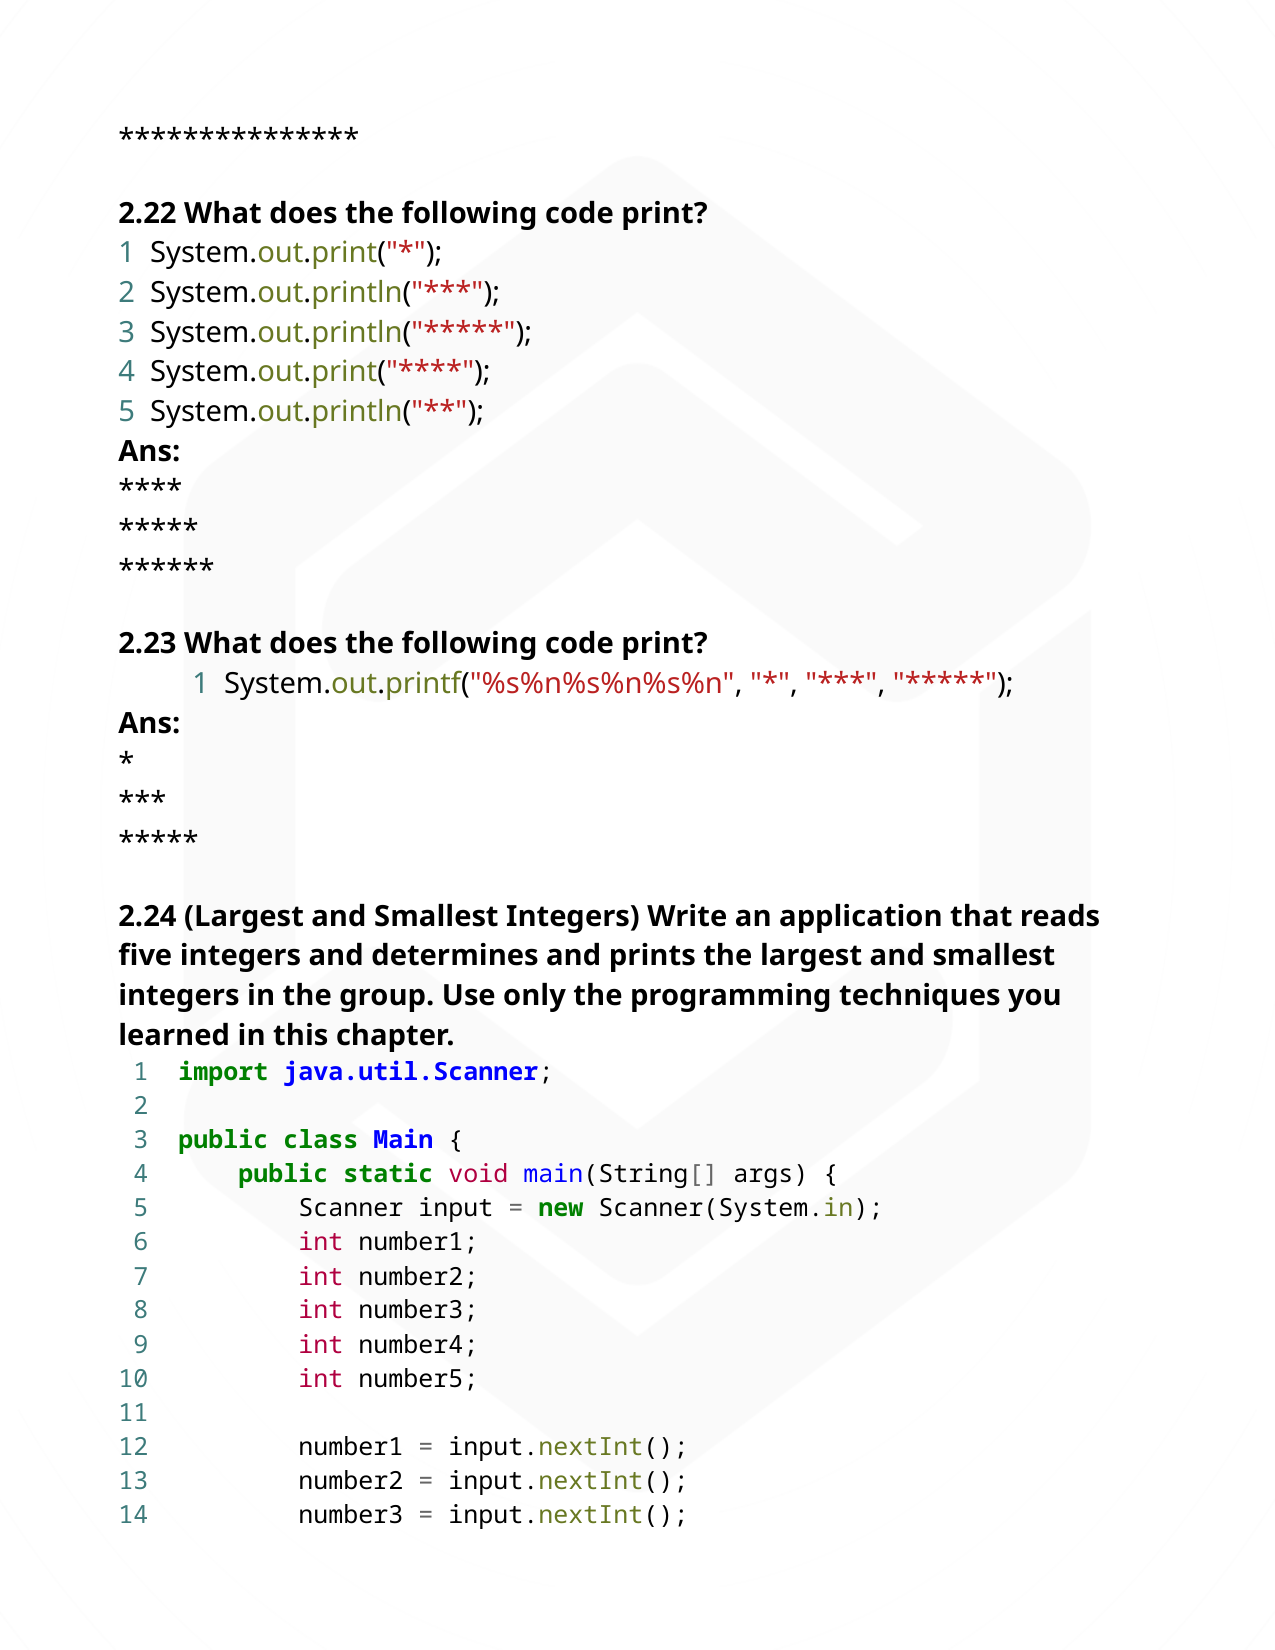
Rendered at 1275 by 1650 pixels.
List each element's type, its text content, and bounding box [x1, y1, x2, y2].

text Ans: [118, 430, 1157, 470]
text **** [118, 470, 1157, 509]
text 1 import java.util.Scanner; [118, 1054, 1157, 1088]
text ****** [118, 549, 1157, 589]
text 4 System.out.print("****"); [118, 351, 1157, 390]
text 3 public class Main { [118, 1122, 1157, 1156]
text 14 number3 = input.nextInt(); [118, 1497, 1157, 1531]
text *************** [118, 118, 1157, 158]
text 7 int number2; [118, 1258, 1157, 1292]
text 9 int number4; [118, 1326, 1157, 1360]
text 10 int number5; [118, 1360, 1157, 1394]
text 12 number1 = input.nextInt(); [118, 1428, 1157, 1462]
text *** [118, 782, 1157, 821]
text Ans: [118, 702, 1157, 742]
text 1 System.out.printf("%s%n%s%n%s%n", "*", "***", "*****"); [118, 662, 1157, 702]
text 4 public static void main(String[] args) { [118, 1156, 1157, 1190]
text ***** [118, 509, 1157, 549]
text 2 System.out.println("***"); [118, 271, 1157, 311]
text 2.22 What does the following code print? [118, 192, 1157, 232]
text 2.23 What does the following code print? [118, 623, 1157, 662]
text 2 [118, 1088, 1157, 1122]
text 3 System.out.println("*****"); [118, 311, 1157, 351]
text ***** [118, 821, 1157, 861]
text * [118, 742, 1157, 782]
text 8 int number3; [118, 1292, 1157, 1326]
text 5 Scanner input = new Scanner(System.in); [118, 1190, 1157, 1224]
text 1 System.out.print("*"); [118, 232, 1157, 271]
text 6 int number1; [118, 1224, 1157, 1258]
text 5 System.out.println("**"); [118, 390, 1157, 430]
text 11 [118, 1394, 1157, 1428]
text 13 number2 = input.nextInt(); [118, 1462, 1157, 1497]
text 2.24 (Largest and Smallest Integers) Write an application that reads five integers and determines and prints the largest and smallest integers in the group. Use only the programming techniques you learned in this chapter. [118, 895, 1157, 1054]
